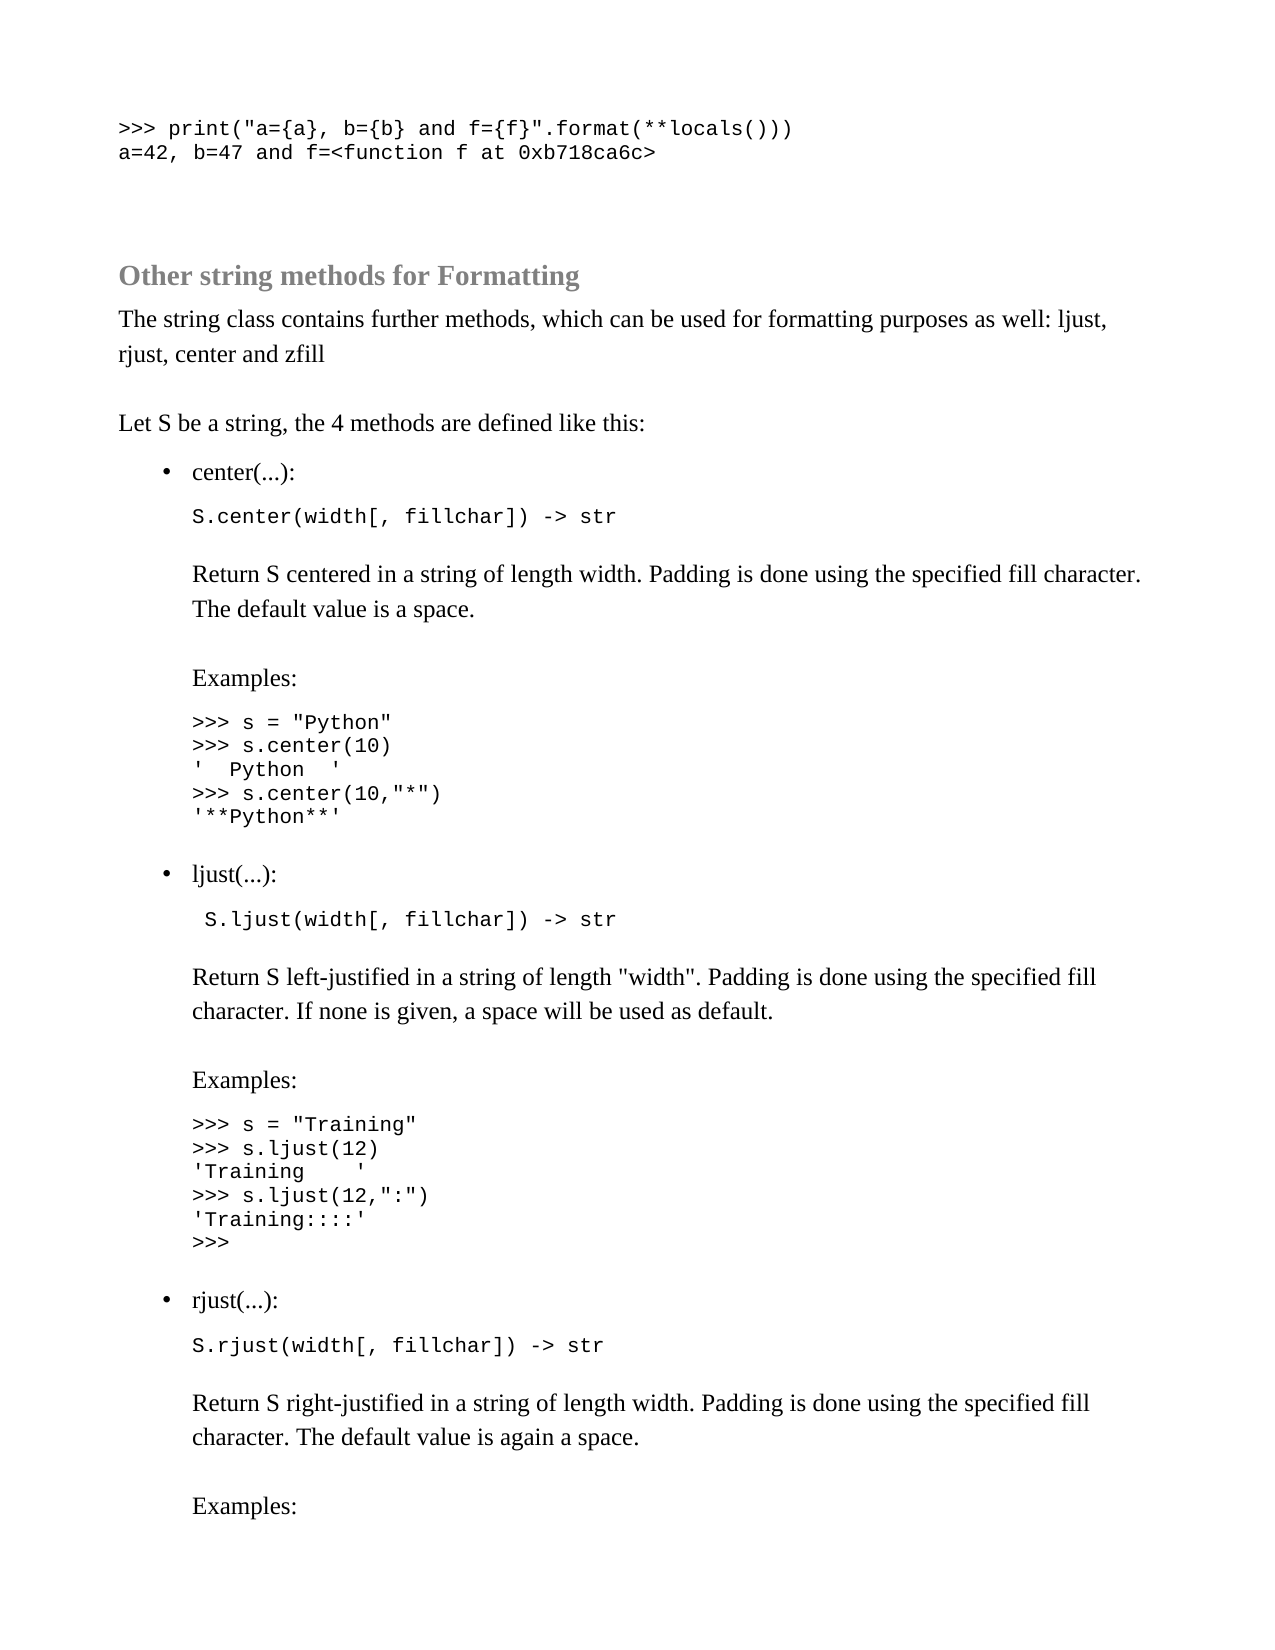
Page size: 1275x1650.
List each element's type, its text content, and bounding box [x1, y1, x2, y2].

list 'Training ' [162, 1161, 1157, 1185]
subtitle Other string methods for Formatting [118, 258, 1157, 292]
list >>> [162, 1232, 1157, 1256]
list Return S left-justified in a string of length "width". Padding is done using the specified fill character. If none is given, a space will be used as default. Examples: [162, 962, 1157, 1094]
list center(...): [162, 457, 1157, 486]
list S.ljust(width[, fillchar]) -> str [162, 908, 1157, 932]
list ' Python ' [162, 759, 1157, 783]
list >>> s = "Python" [162, 712, 1157, 735]
list >>> s.ljust(12) [162, 1138, 1157, 1161]
list >>> s = "Training" [162, 1114, 1157, 1138]
list >>> s.ljust(12,":") [162, 1185, 1157, 1209]
list S.center(width[, fillchar]) -> str [162, 506, 1157, 530]
list Return S right-justified in a string of length width. Padding is done using the specified fill character. The default value is again a space. Examples: [162, 1388, 1157, 1520]
list ljust(...): [162, 859, 1157, 888]
text >>> print("a={a}, b={b} and f={f}".format(**locals())) [118, 118, 1157, 142]
text The string class contains further methods, which can be used for formatting purposes as well: ljust, rjust, center and zfill Let S be a string, the 4 methods are defined like this: [118, 304, 1157, 437]
list Return S centered in a string of length width. Padding is done using the specified fill character. The default value is a space. Examples: [162, 559, 1157, 691]
list '**Python**' [162, 806, 1157, 830]
text a=42, b=47 and f=<function f at 0xb718ca6c> [118, 142, 1157, 165]
list 'Training::::' [162, 1209, 1157, 1232]
list >>> s.center(10) [162, 735, 1157, 759]
list rjust(...): [162, 1286, 1157, 1314]
list S.rjust(width[, fillchar]) -> str [162, 1334, 1157, 1358]
list >>> s.center(10,"*") [162, 783, 1157, 806]
